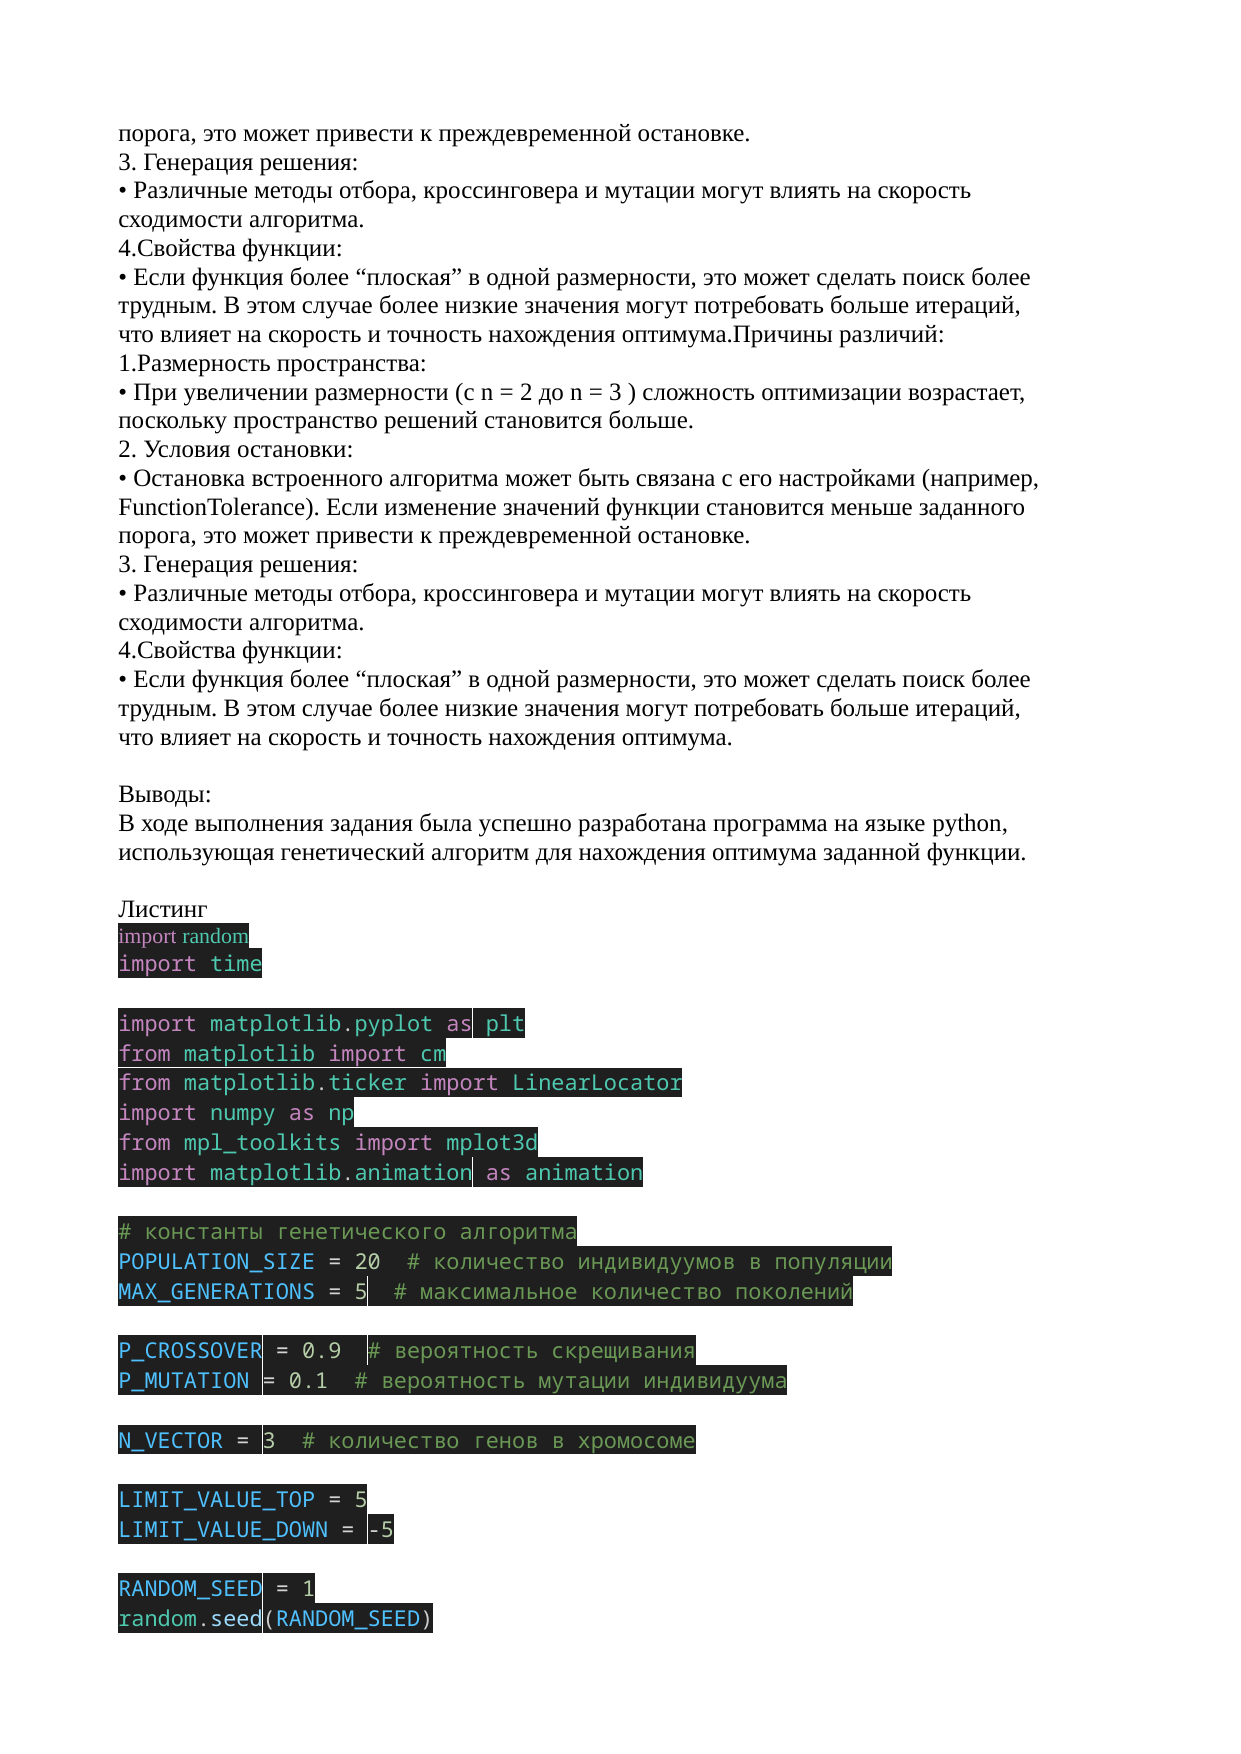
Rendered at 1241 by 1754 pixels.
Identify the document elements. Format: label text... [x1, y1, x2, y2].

text трудным. В этом случае более низкие значения могут потребовать больше итераций, [118, 693, 1122, 722]
text сходимости алгоритма. [118, 607, 1122, 636]
text • Если функция более “плоская” в одной размерности, это может сделать поиск более [118, 262, 1122, 291]
text from matplotlib import cm [118, 1038, 1122, 1067]
text 1.Размерность пространства: [118, 348, 1122, 377]
text 3. Генерация решения: [118, 147, 1122, 176]
text Выводы: [118, 779, 1122, 808]
text использующая генетический алгоритм для нахождения оптимума заданной функции. [118, 837, 1122, 866]
text • Различные методы отбора, кроссинговера и мутации могут влиять на скорость [118, 578, 1122, 607]
text P_CROSSOVER = 0.9 # вероятность скрещивания [118, 1335, 1122, 1365]
text порога, это может привести к преждевременной остановке. [118, 118, 1122, 147]
text 4.Свойства функции: [118, 233, 1122, 262]
text import matplotlib.animation as animation [118, 1157, 1122, 1187]
text # константы генетического алгоритма [118, 1216, 1122, 1246]
text сходимости алгоритма. [118, 204, 1122, 233]
text 2. Условия остановки: [118, 434, 1122, 463]
text 3. Генерация решения: [118, 549, 1122, 578]
text трудным. В этом случае более низкие значения могут потребовать больше итераций, [118, 291, 1122, 319]
text • При увеличении размерности (с n = 2 до n = 3 ) сложность оптимизации возрастает, [118, 377, 1122, 406]
text LIMIT_VALUE_TOP = 5 [118, 1484, 1122, 1514]
text N_VECTOR = 3 # количество генов в хромосоме [118, 1424, 1122, 1454]
text random.seed(RANDOM_SEED) [118, 1603, 1122, 1633]
text FunctionTolerance). Если изменение значений функции становится меньше заданного [118, 492, 1122, 521]
text порога, это может привести к преждевременной остановке. [118, 521, 1122, 549]
text import numpy as np [118, 1097, 1122, 1127]
text RANDOM_SEED = 1 [118, 1573, 1122, 1603]
text import random [118, 923, 1122, 948]
text 4.Свойства функции: [118, 636, 1122, 664]
text • Остановка встроенного алгоритма может быть связана с его настройками (например, [118, 463, 1122, 492]
text • Если функция более “плоская” в одной размерности, это может сделать поиск более [118, 664, 1122, 693]
text P_MUTATION = 0.1 # вероятность мутации индивидуума [118, 1365, 1122, 1395]
text что влияет на скорость и точность нахождения оптимума. [118, 722, 1122, 751]
text Листинг [118, 894, 1122, 923]
text поскольку пространство решений становится больше. [118, 406, 1122, 434]
text from matplotlib.ticker import LinearLocator [118, 1067, 1122, 1097]
text POPULATION_SIZE = 20 # количество индивидуумов в популяции [118, 1246, 1122, 1276]
text import matplotlib.pyplot as plt [118, 1008, 1122, 1038]
text В ходе выполнения задания была успешно разработана программа на языке python, [118, 808, 1122, 837]
text MAX_GENERATIONS = 5 # максимальное количество поколений [118, 1276, 1122, 1306]
text from mpl_toolkits import mplot3d [118, 1127, 1122, 1157]
text LIMIT_VALUE_DOWN = -5 [118, 1514, 1122, 1544]
text что влияет на скорость и точность нахождения оптимума.Причины различий: [118, 319, 1122, 348]
text • Различные методы отбора, кроссинговера и мутации могут влиять на скорость [118, 176, 1122, 204]
text import time [118, 948, 1122, 978]
